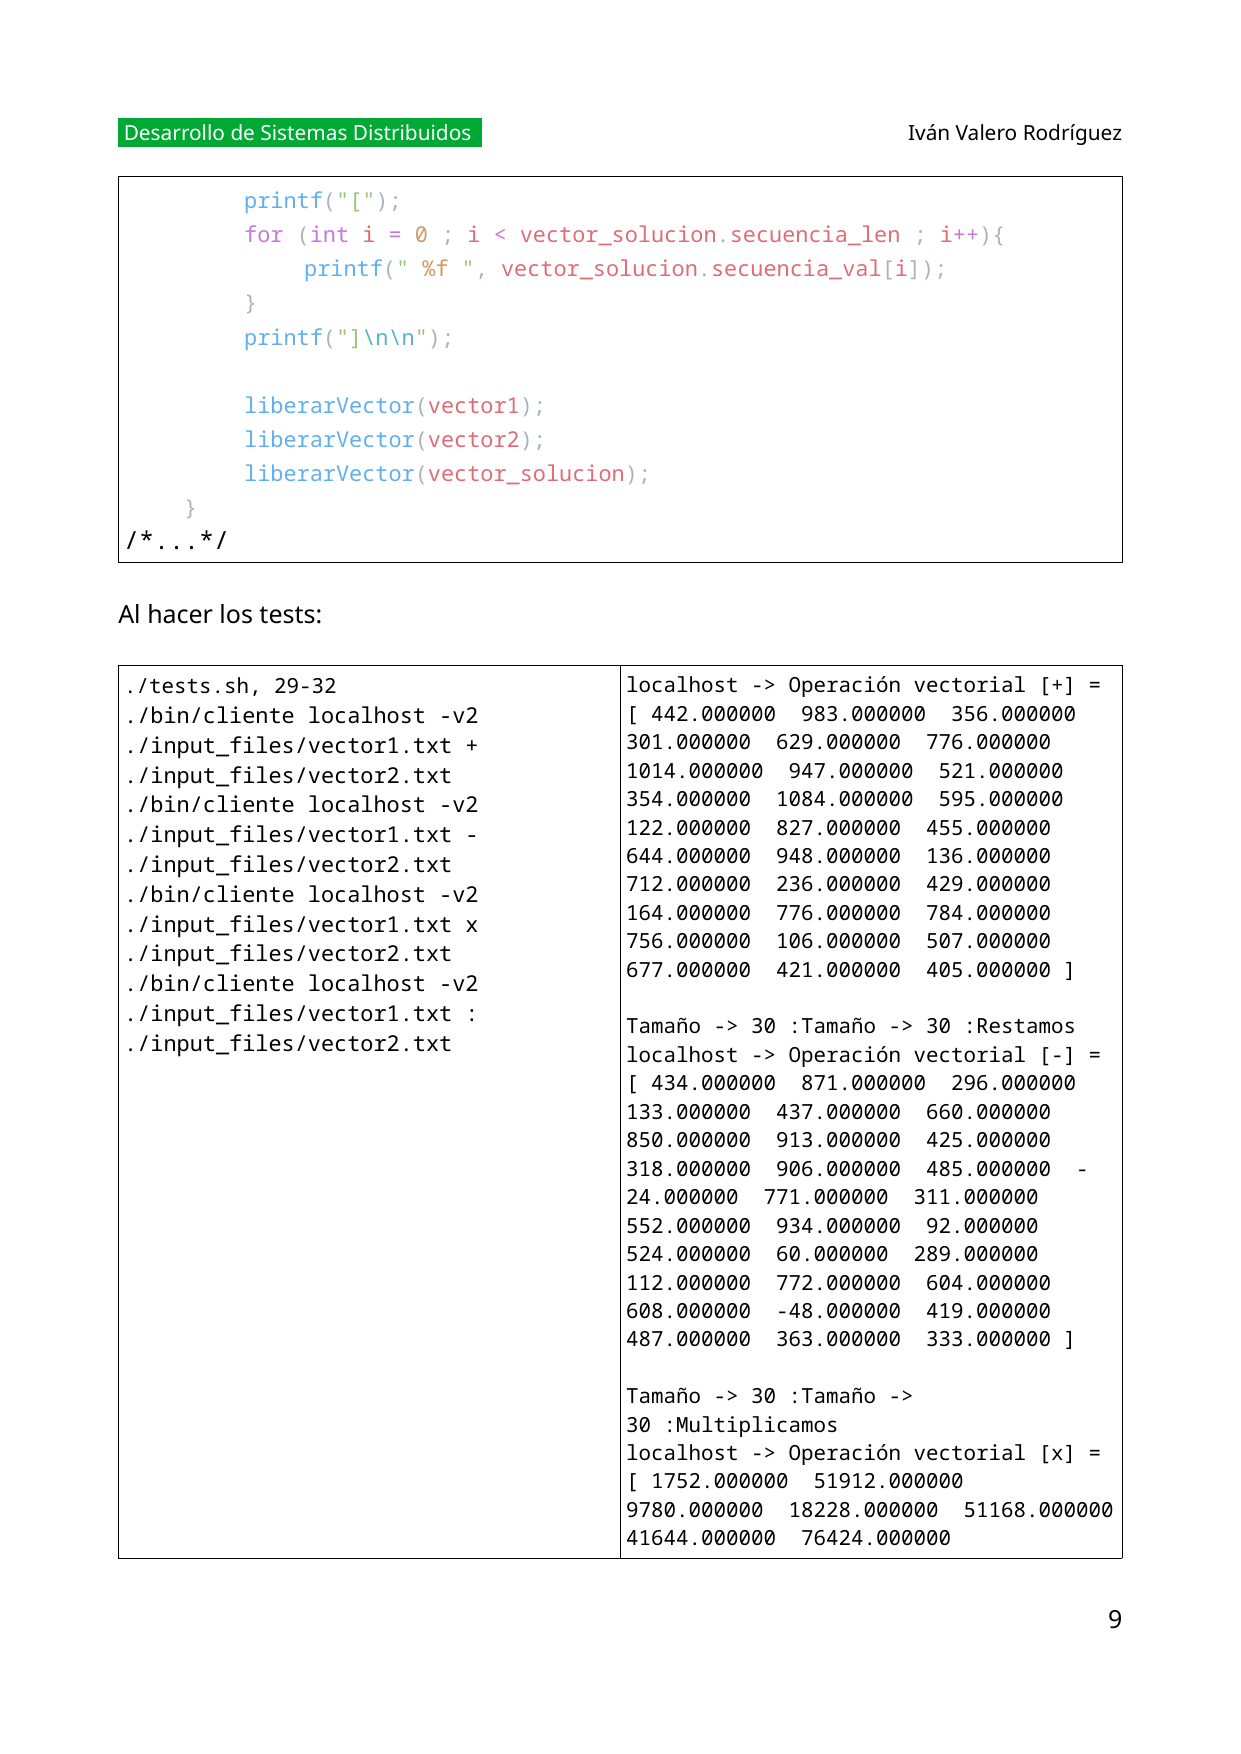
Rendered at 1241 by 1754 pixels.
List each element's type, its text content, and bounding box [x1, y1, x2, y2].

text Al hacer los tests: [118, 596, 1122, 631]
table_header printf("["); for (int i = 0 ; i < vector_solucion.secuencia_len ; i++){ printf(" %f ", vector_solucion.secuencia_val[i]); } printf("]\n\n"); liberarVector(vector1); liberarVector(vector2); liberarVector(vector_solucion); } /*...*/ [119, 177, 1122, 562]
table_header ./tests.sh, 29-32 ./bin/cliente localhost -v2 ./input_files/vector1.txt + ./input_files/vector2.txt ./bin/cliente localhost -v2 ./input_files/vector1.txt - ./input_files/vector2.txt ./bin/cliente localhost -v2 ./input_files/vector1.txt x ./input_files/vector2.txt ./bin/cliente localhost -v2 ./input_files/vector1.txt : ./input_files/vector2.txt [119, 666, 620, 1558]
table_header localhost -> Operación vectorial [+] = [ 442.000000 983.000000 356.000000 301.000000 629.000000 776.000000 1014.000000 947.000000 521.000000 354.000000 1084.000000 595.000000 122.000000 827.000000 455.000000 644.000000 948.000000 136.000000 712.000000 236.000000 429.000000 164.000000 776.000000 784.000000 756.000000 106.000000 507.000000 677.000000 421.000000 405.000000 ] Tamaño -> 30 :Tamaño -> 30 :Restamos localhost -> Operación vectorial [-] = [ 434.000000 871.000000 296.000000 133.000000 437.000000 660.000000 850.000000 913.000000 425.000000 318.000000 906.000000 485.000000 -24.000000 771.000000 311.000000 552.000000 934.000000 92.000000 524.000000 60.000000 289.000000 112.000000 772.000000 604.000000 608.000000 -48.000000 419.000000 487.000000 363.000000 333.000000 ] Tamaño -> 30 :Tamaño -> 30 :Multiplicamos localhost -> Operación vectorial [x] = [ 1752.000000 51912.000000 9780.000000 18228.000000 51168.000000 41644.000000 76424.000000 [621, 666, 1122, 1558]
